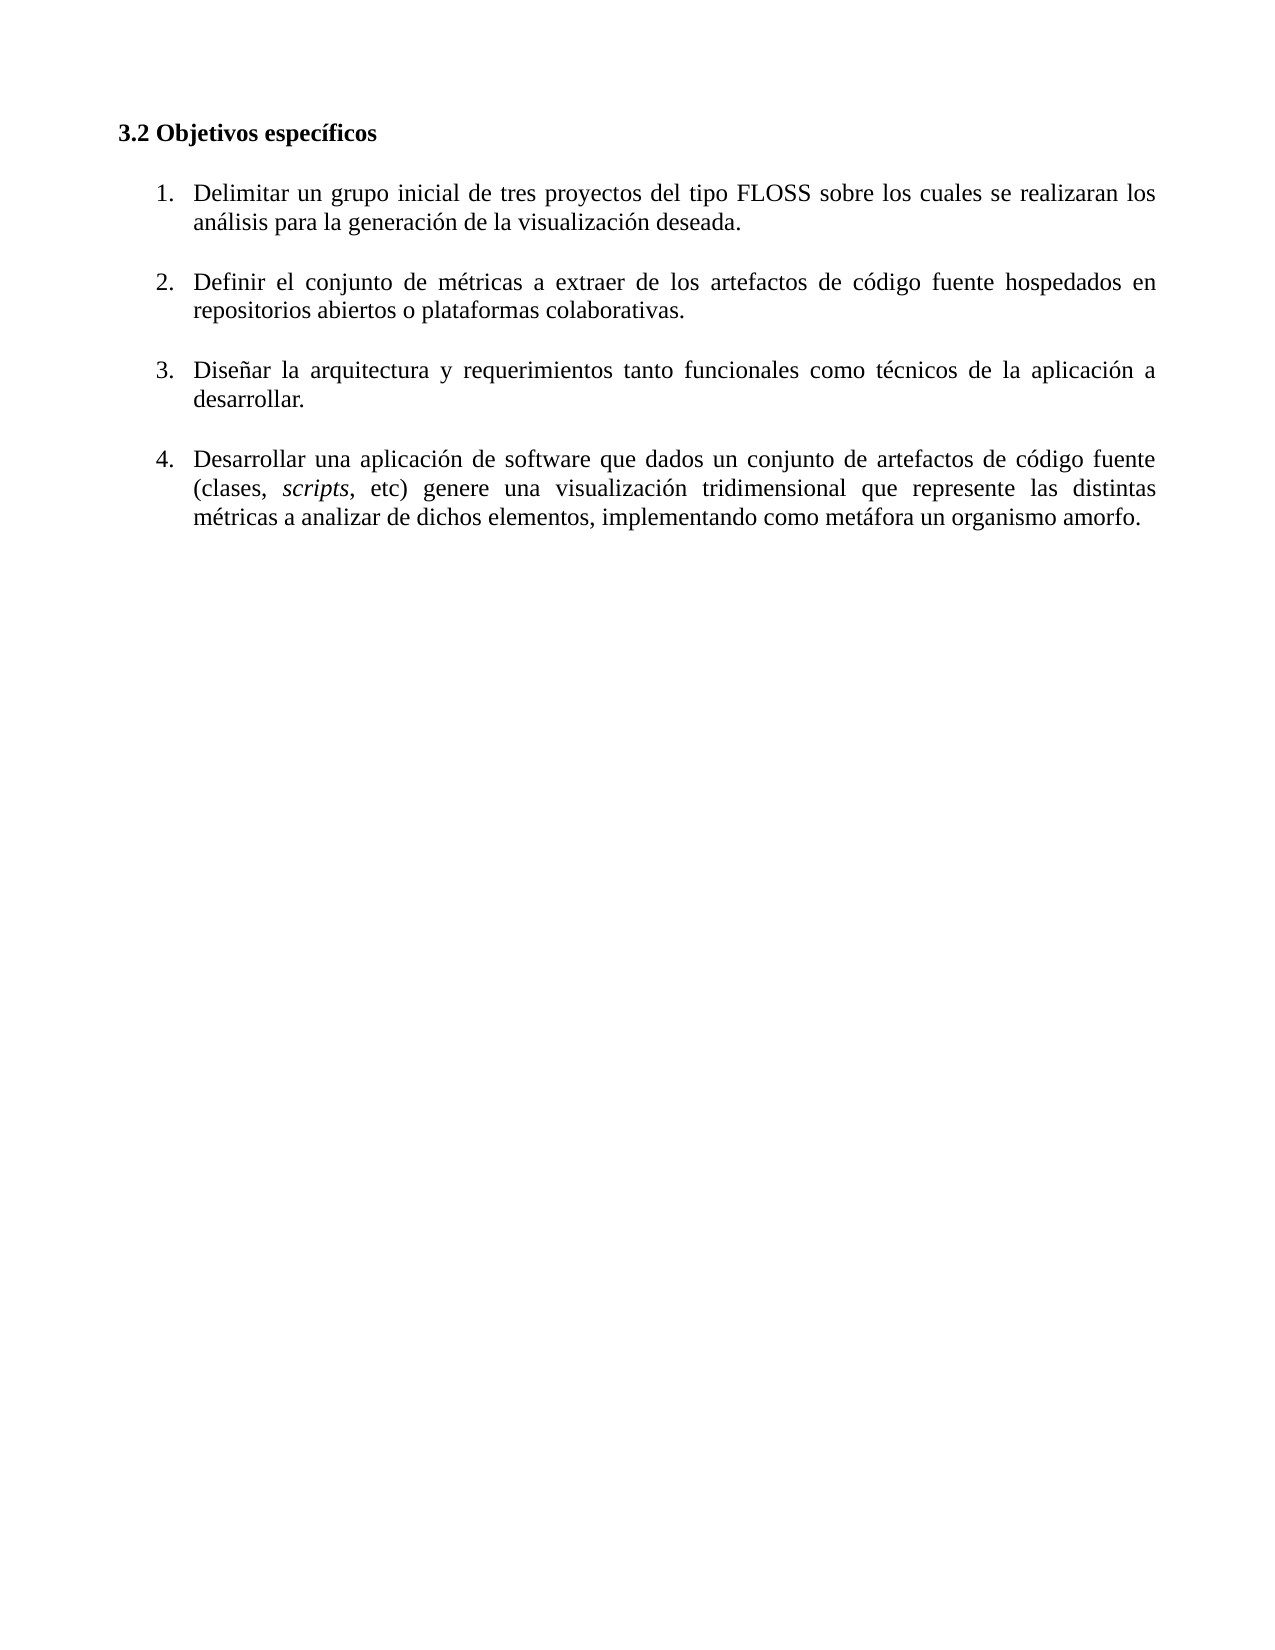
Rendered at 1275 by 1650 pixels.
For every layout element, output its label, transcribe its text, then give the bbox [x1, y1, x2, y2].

list Definir el conjunto de métricas a extraer de los artefactos de código fuente hospedados en repositorios abiertos o plataformas colaborativas. [156, 267, 1157, 324]
list Desarrollar una aplicación de software que dados un conjunto de artefactos de código fuente (clases, scripts, etc) genere una visualización tridimensional que represente las distintas métricas a analizar de dichos elementos, implementando como metáfora un organismo amorfo. [156, 444, 1157, 531]
list Diseñar la arquitectura y requerimientos tanto funcionales como técnicos de la aplicación a desarrollar. [156, 356, 1157, 413]
list Delimitar un grupo inicial de tres proyectos del tipo FLOSS sobre los cuales se realizaran los análisis para la generación de la visualización deseada. [156, 178, 1157, 236]
text 3.2 Objetivos específicos [118, 118, 1157, 147]
